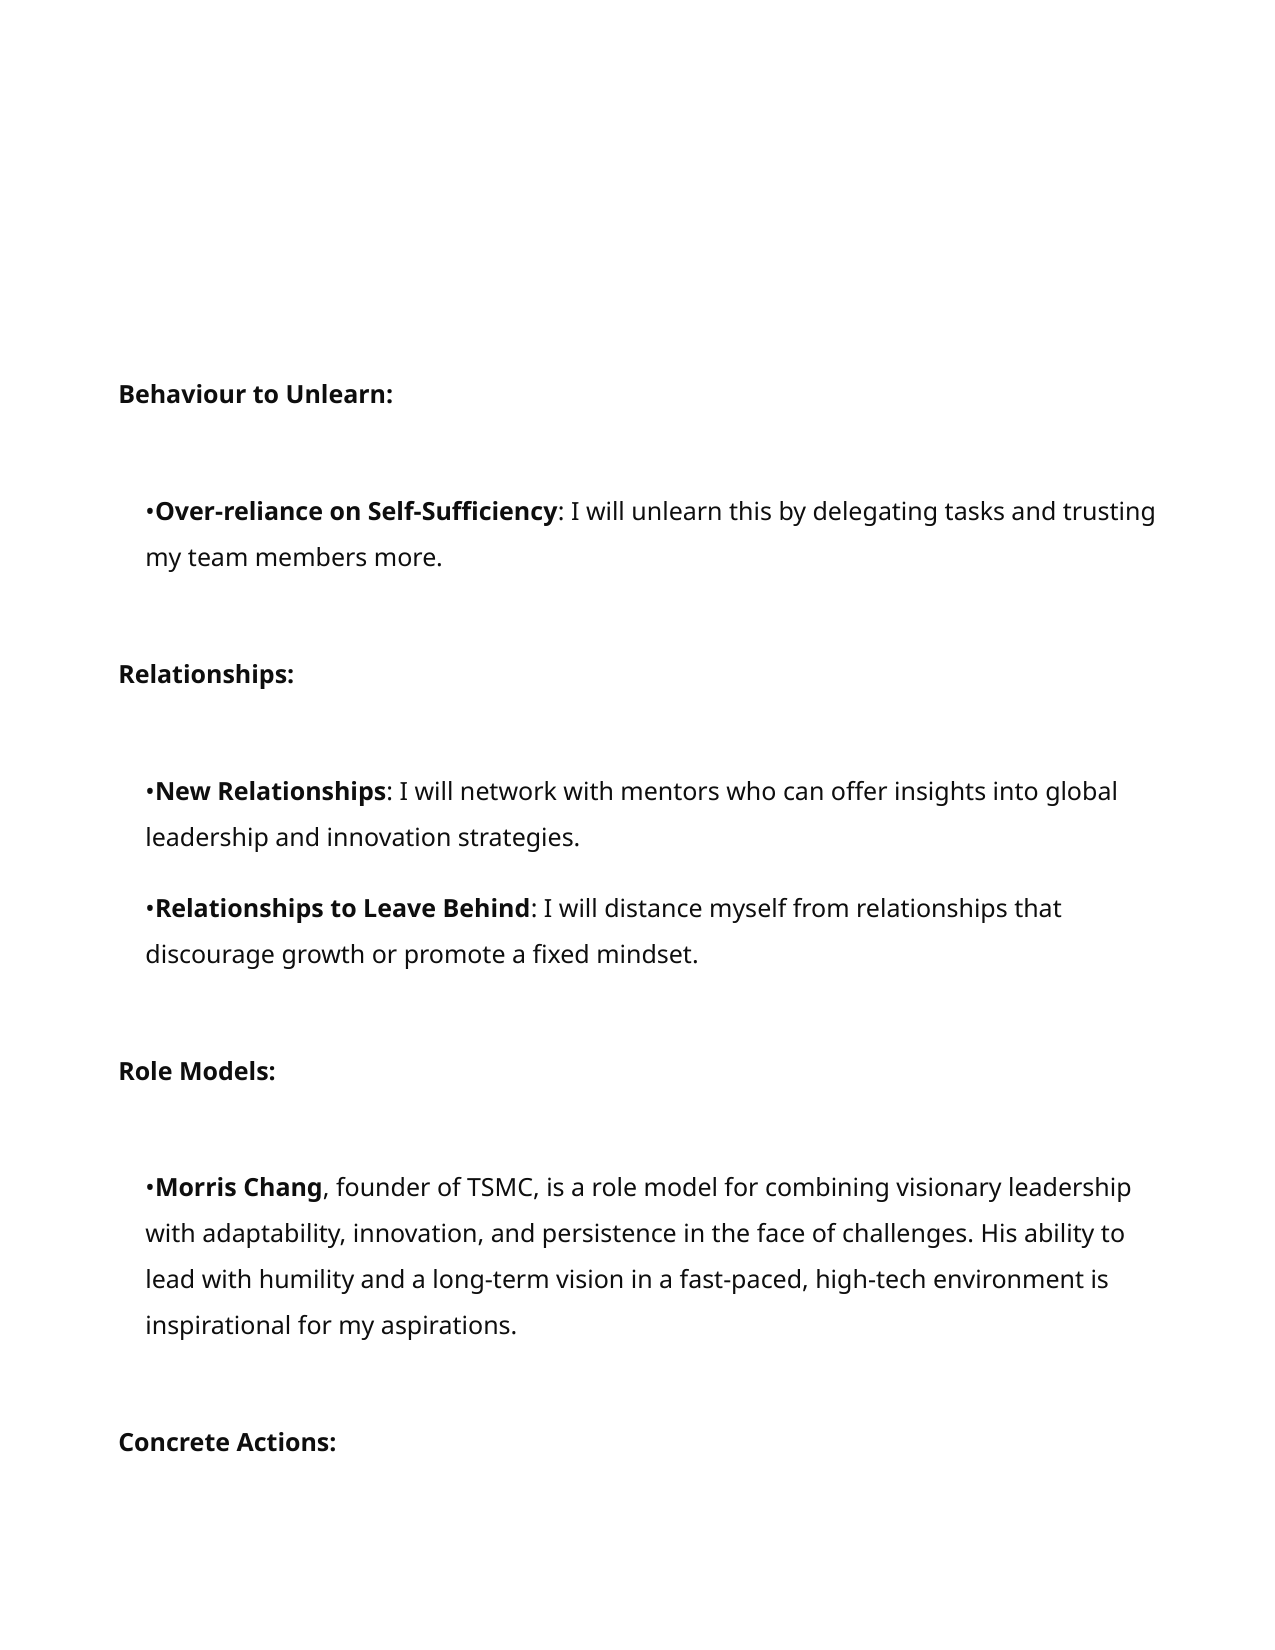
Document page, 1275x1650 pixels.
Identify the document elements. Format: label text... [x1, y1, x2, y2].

text Role Models: [118, 1053, 1157, 1087]
text Behaviour to Unlearn: [118, 377, 1157, 411]
text • Over-reliance on Self-Sufficiency: I will unlearn this by delegating tasks and trusting my team members more. [118, 494, 1157, 574]
text Concrete Actions: [118, 1425, 1157, 1459]
text • Relationships to Leave Behind: I will distance myself from relationships that discourage growth or promote a fixed mindset. [118, 890, 1157, 970]
text • New Relationships: I will network with mentors who can offer insights into global leadership and innovation strategies. [118, 773, 1157, 853]
text • Morris Chang, founder of TSMC, is a role model for combining visionary leadership with adaptability, innovation, and persistence in the face of challenges. His ability to lead with humility and a long-term vision in a fast-paced, high-tech environment is inspirational for my aspirations. [118, 1170, 1157, 1342]
text Relationships: [118, 657, 1157, 691]
